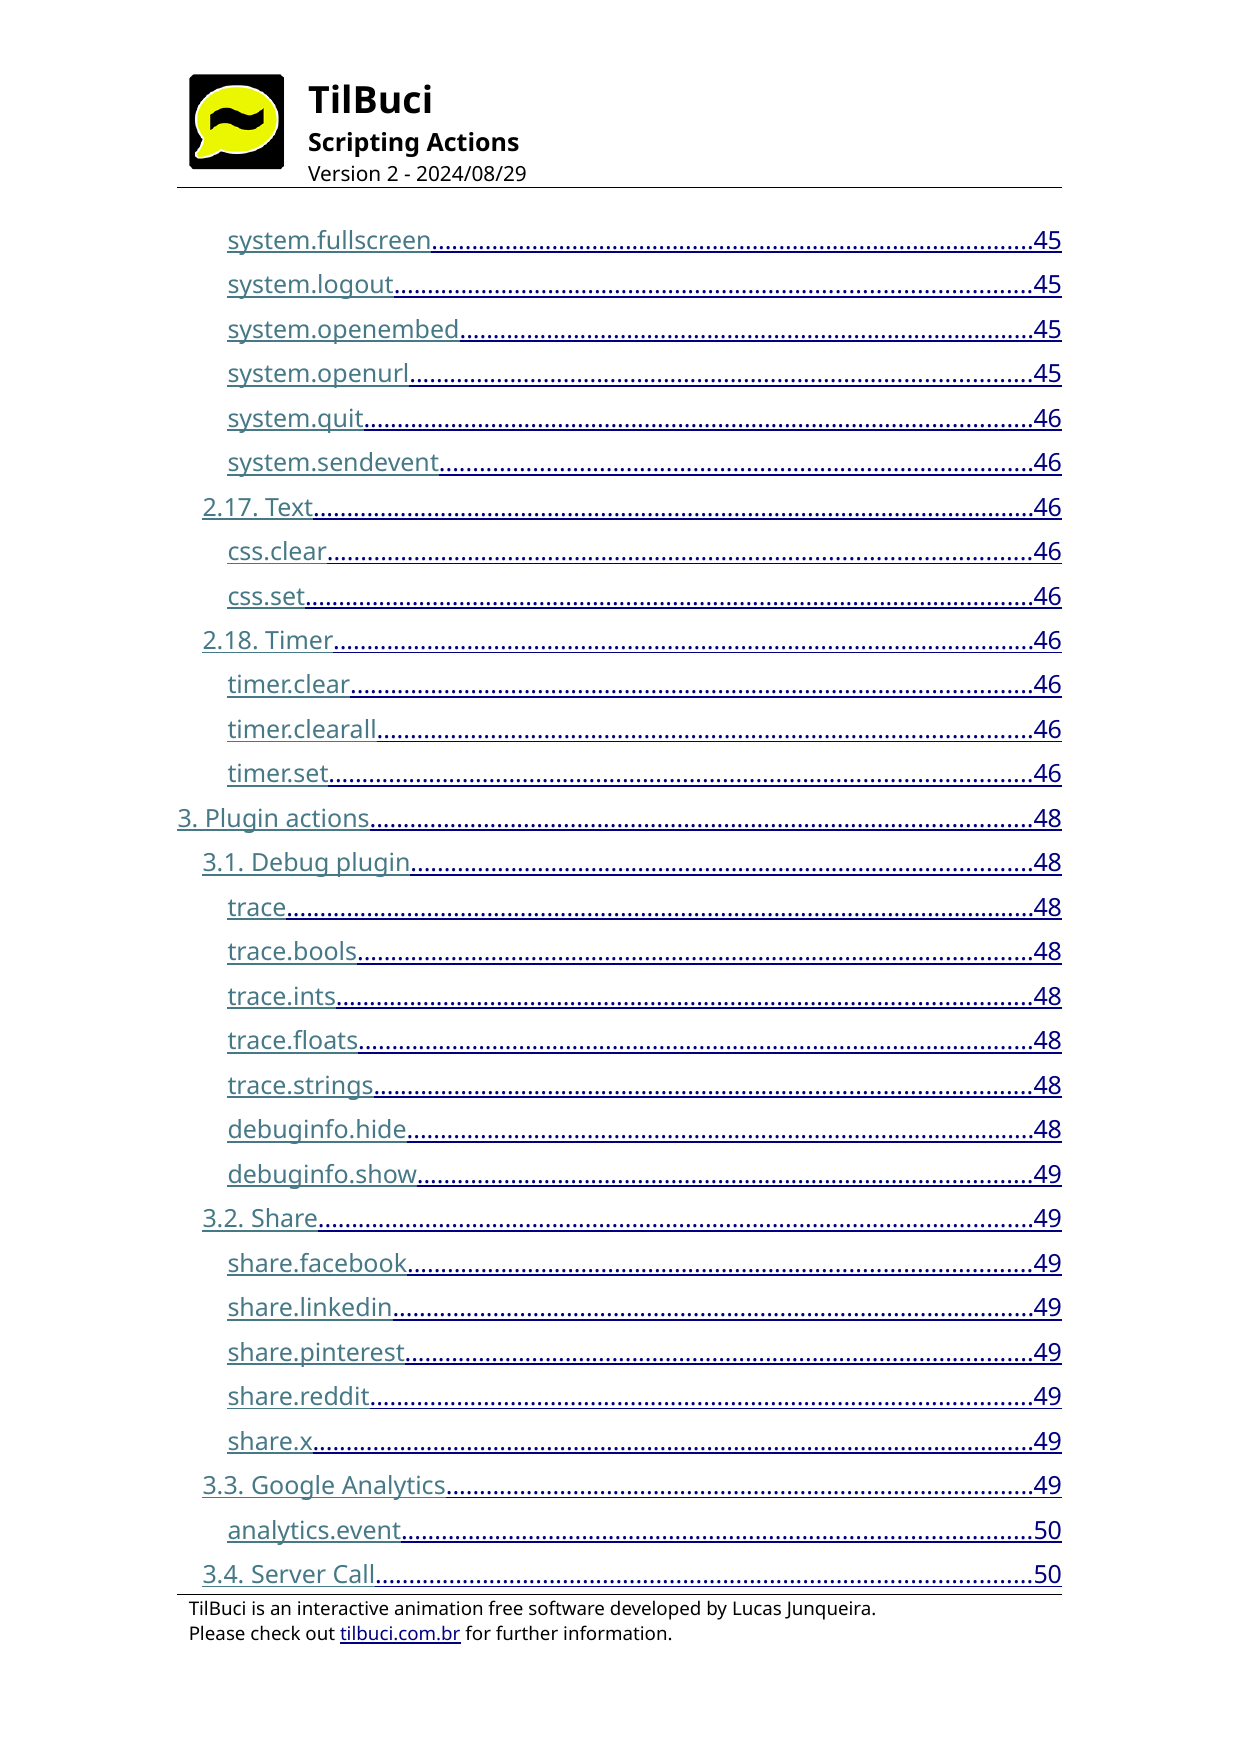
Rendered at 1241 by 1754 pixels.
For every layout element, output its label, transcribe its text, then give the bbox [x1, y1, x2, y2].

text analytics.event 50 [227, 1512, 1063, 1546]
text share.linkedin 49 [227, 1290, 1063, 1324]
text 2.18. Timer 46 [202, 623, 1063, 657]
text timer.clear 46 [227, 667, 1063, 701]
text 3.4. Server Call 50 [202, 1557, 1063, 1591]
text system.quit 46 [227, 400, 1063, 434]
text css.set 46 [227, 578, 1063, 612]
text trace.floats 48 [227, 1023, 1063, 1057]
text share.facebook 49 [227, 1245, 1063, 1279]
text system.fullscreen 45 [227, 222, 1063, 256]
text trace.ints 48 [227, 978, 1063, 1013]
text system.logout 45 [227, 267, 1063, 301]
text system.openembed 45 [227, 311, 1063, 345]
text trace 48 [227, 889, 1063, 924]
text share.pinterest 49 [227, 1334, 1063, 1368]
text system.sendevent 46 [227, 445, 1063, 479]
text 2.17. Text 46 [202, 489, 1063, 523]
text debuginfo.hide 48 [227, 1112, 1063, 1146]
text share.reddit 49 [227, 1379, 1063, 1413]
text trace.bools 48 [227, 934, 1063, 968]
text timer.clearall 46 [227, 712, 1063, 746]
text 3. Plugin actions 48 [177, 801, 1063, 835]
text 3.2. Share 49 [202, 1201, 1063, 1235]
text css.clear 46 [227, 534, 1063, 568]
text 3.1. Debug plugin 48 [202, 845, 1063, 879]
text system.openurl 45 [227, 356, 1063, 390]
text debuginfo.show 49 [227, 1156, 1063, 1191]
text trace.strings 48 [227, 1067, 1063, 1102]
text 3.3. Google Analytics 49 [202, 1468, 1063, 1502]
text share.x 49 [227, 1423, 1063, 1457]
text timer.set 46 [227, 756, 1063, 790]
